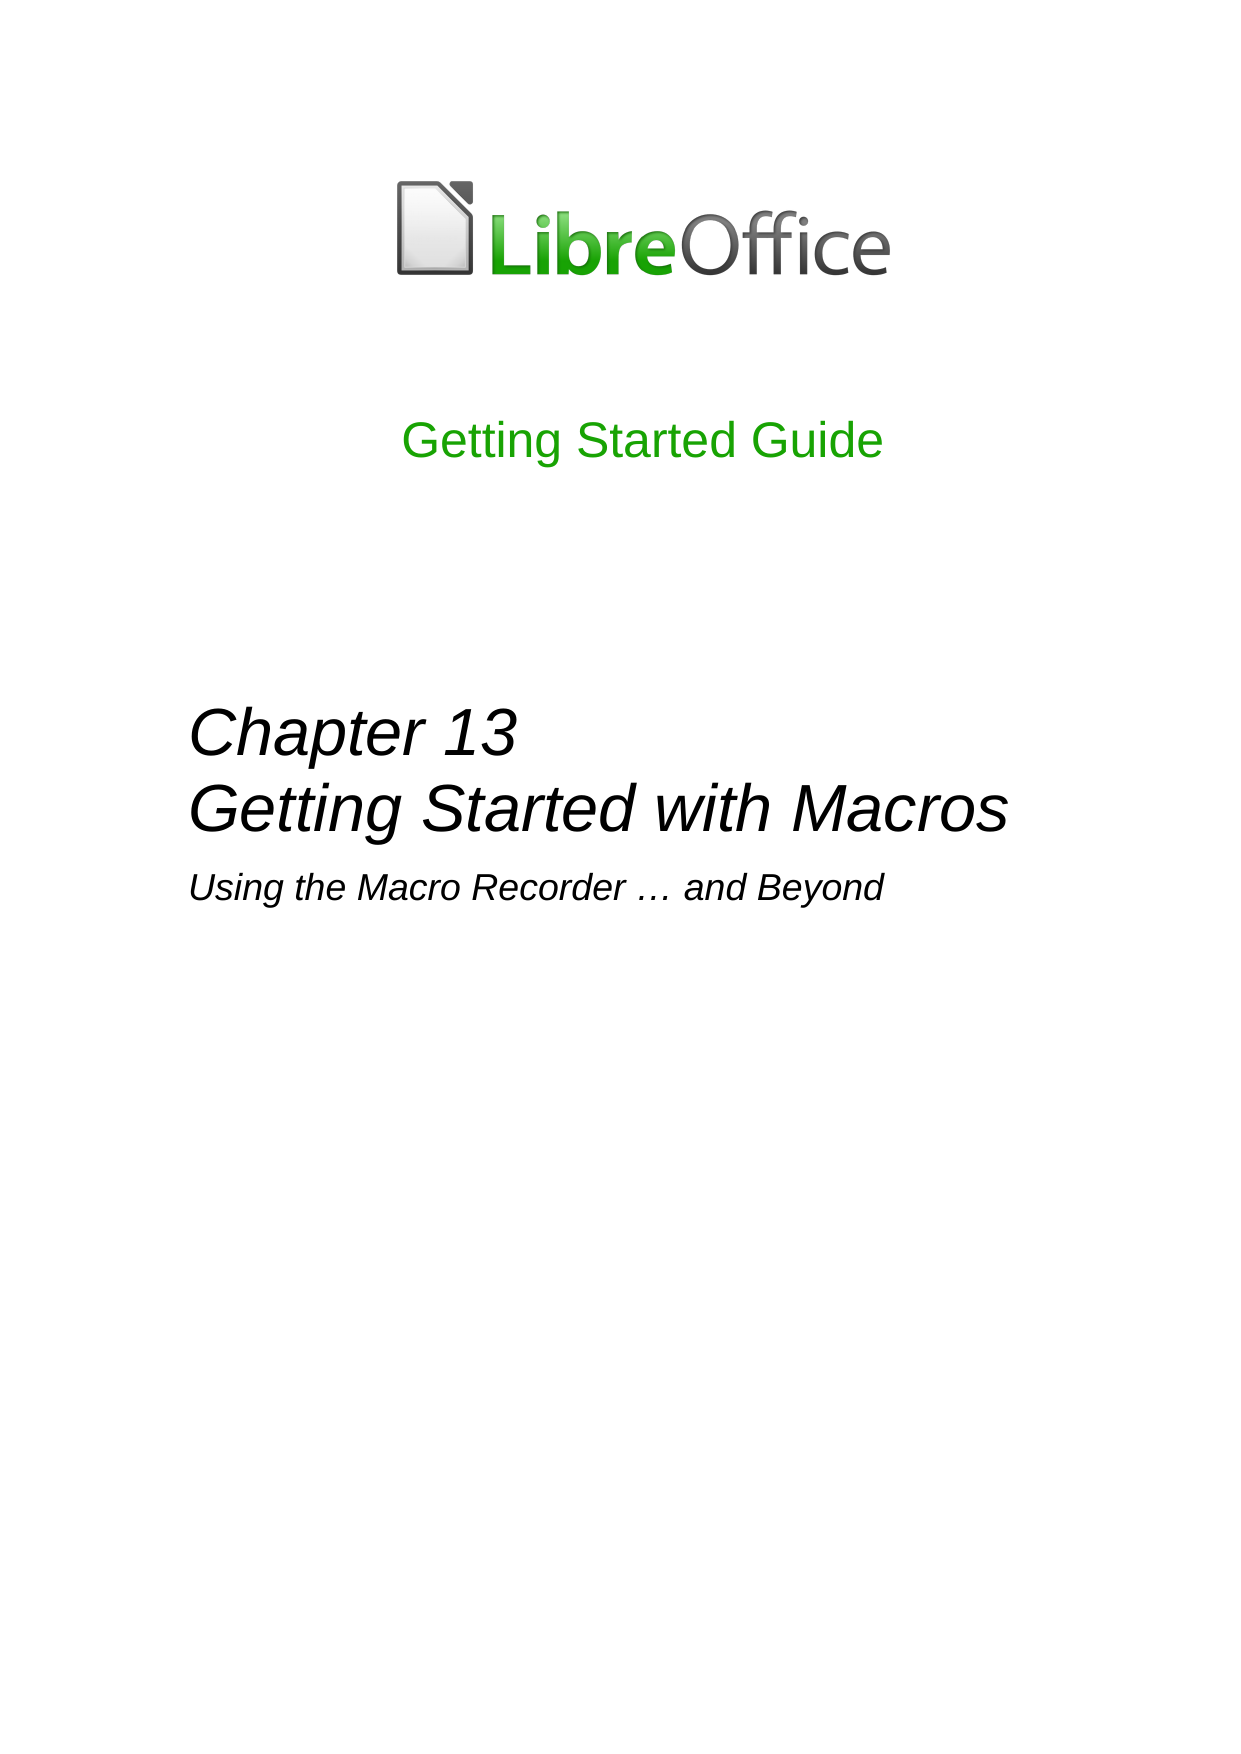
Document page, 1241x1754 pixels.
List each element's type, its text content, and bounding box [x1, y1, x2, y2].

text Getting Started Guide [188, 410, 1098, 468]
title Chapter 13 Getting Started with Macros [188, 693, 1098, 846]
subtitle Using the Macro Recorder … and Beyond [188, 866, 1098, 909]
picture [392, 177, 893, 282]
